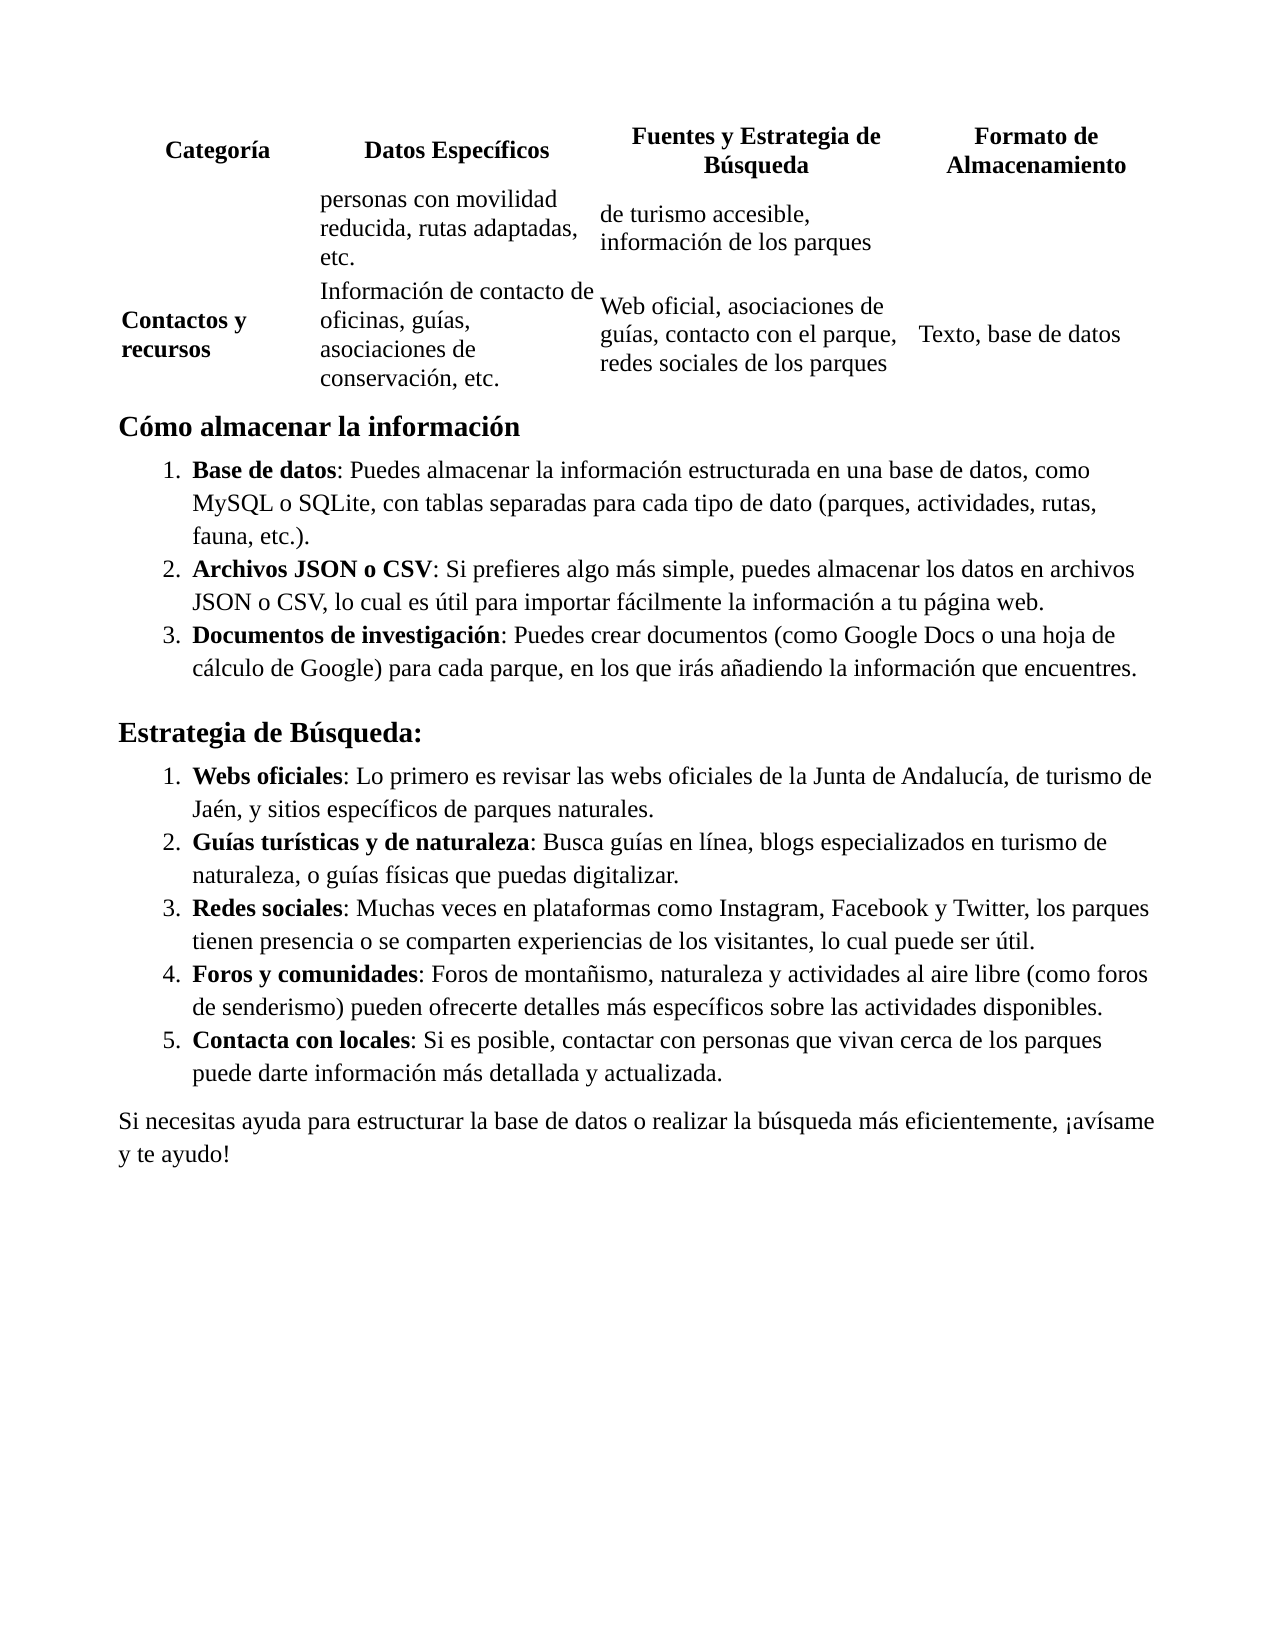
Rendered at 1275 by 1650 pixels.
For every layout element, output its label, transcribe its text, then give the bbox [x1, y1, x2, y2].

list Contacta con locales: Si es posible, contactar con personas que vivan cerca de los parques puede darte información más detallada y actualizada. [162, 1026, 1157, 1087]
text Si necesitas ayuda para estructurar la base de datos o realizar la búsqueda más eficientemente, ¡avísame y te ayudo! [118, 1106, 1157, 1168]
list Documentos de investigación: Puedes crear documentos (como Google Docs o una hoja de cálculo de Google) para cada parque, en los que irás añadiendo la información que encuentres. [162, 620, 1157, 682]
table_header Datos Específicos [317, 118, 597, 181]
list Foros y comunidades: Foros de montañismo, naturaleza y actividades al aire libre (como foros de senderismo) pueden ofrecerte detalles más específicos sobre las actividades disponibles. [162, 959, 1157, 1021]
table_cell [118, 181, 317, 273]
table_cell [915, 181, 1157, 273]
table_cell Web oficial, asociaciones de guías, contacto con el parque, redes sociales de los parques [597, 274, 915, 394]
table_cell de turismo accesible, información de los parques [597, 181, 915, 273]
table_header Categoría [118, 118, 317, 181]
list Guías turísticas y de naturaleza: Busca guías en línea, blogs especializados en turismo de naturaleza, o guías físicas que puedas digitalizar. [162, 827, 1157, 889]
table_cell Información de contacto de oficinas, guías, asociaciones de conservación, etc. [317, 274, 597, 394]
subtitle Cómo almacenar la información [118, 409, 1157, 442]
list Webs oficiales: Lo primero es revisar las webs oficiales de la Junta de Andalucía, de turismo de Jaén, y sitios específicos de parques naturales. [162, 761, 1157, 823]
subtitle Estrategia de Búsqueda: [118, 715, 1157, 749]
table_cell Contactos y recursos [118, 274, 317, 394]
list Redes sociales: Muchas veces en plataformas como Instagram, Facebook y Twitter, los parques tienen presencia o se comparten experiencias de los visitantes, lo cual puede ser útil. [162, 893, 1157, 955]
table_header Formato de Almacenamiento [915, 118, 1157, 181]
list Base de datos: Puedes almacenar la información estructurada en una base de datos, como MySQL o SQLite, con tablas separadas para cada tipo de dato (parques, actividades, rutas, fauna, etc.). [162, 455, 1157, 550]
list Archivos JSON o CSV: Si prefieres algo más simple, puedes almacenar los datos en archivos JSON o CSV, lo cual es útil para importar fácilmente la información a tu página web. [162, 554, 1157, 616]
table_header Fuentes y Estrategia de Búsqueda [597, 118, 915, 181]
table_cell Texto, base de datos [915, 274, 1157, 394]
table_cell personas con movilidad reducida, rutas adaptadas, etc. [317, 181, 597, 273]
